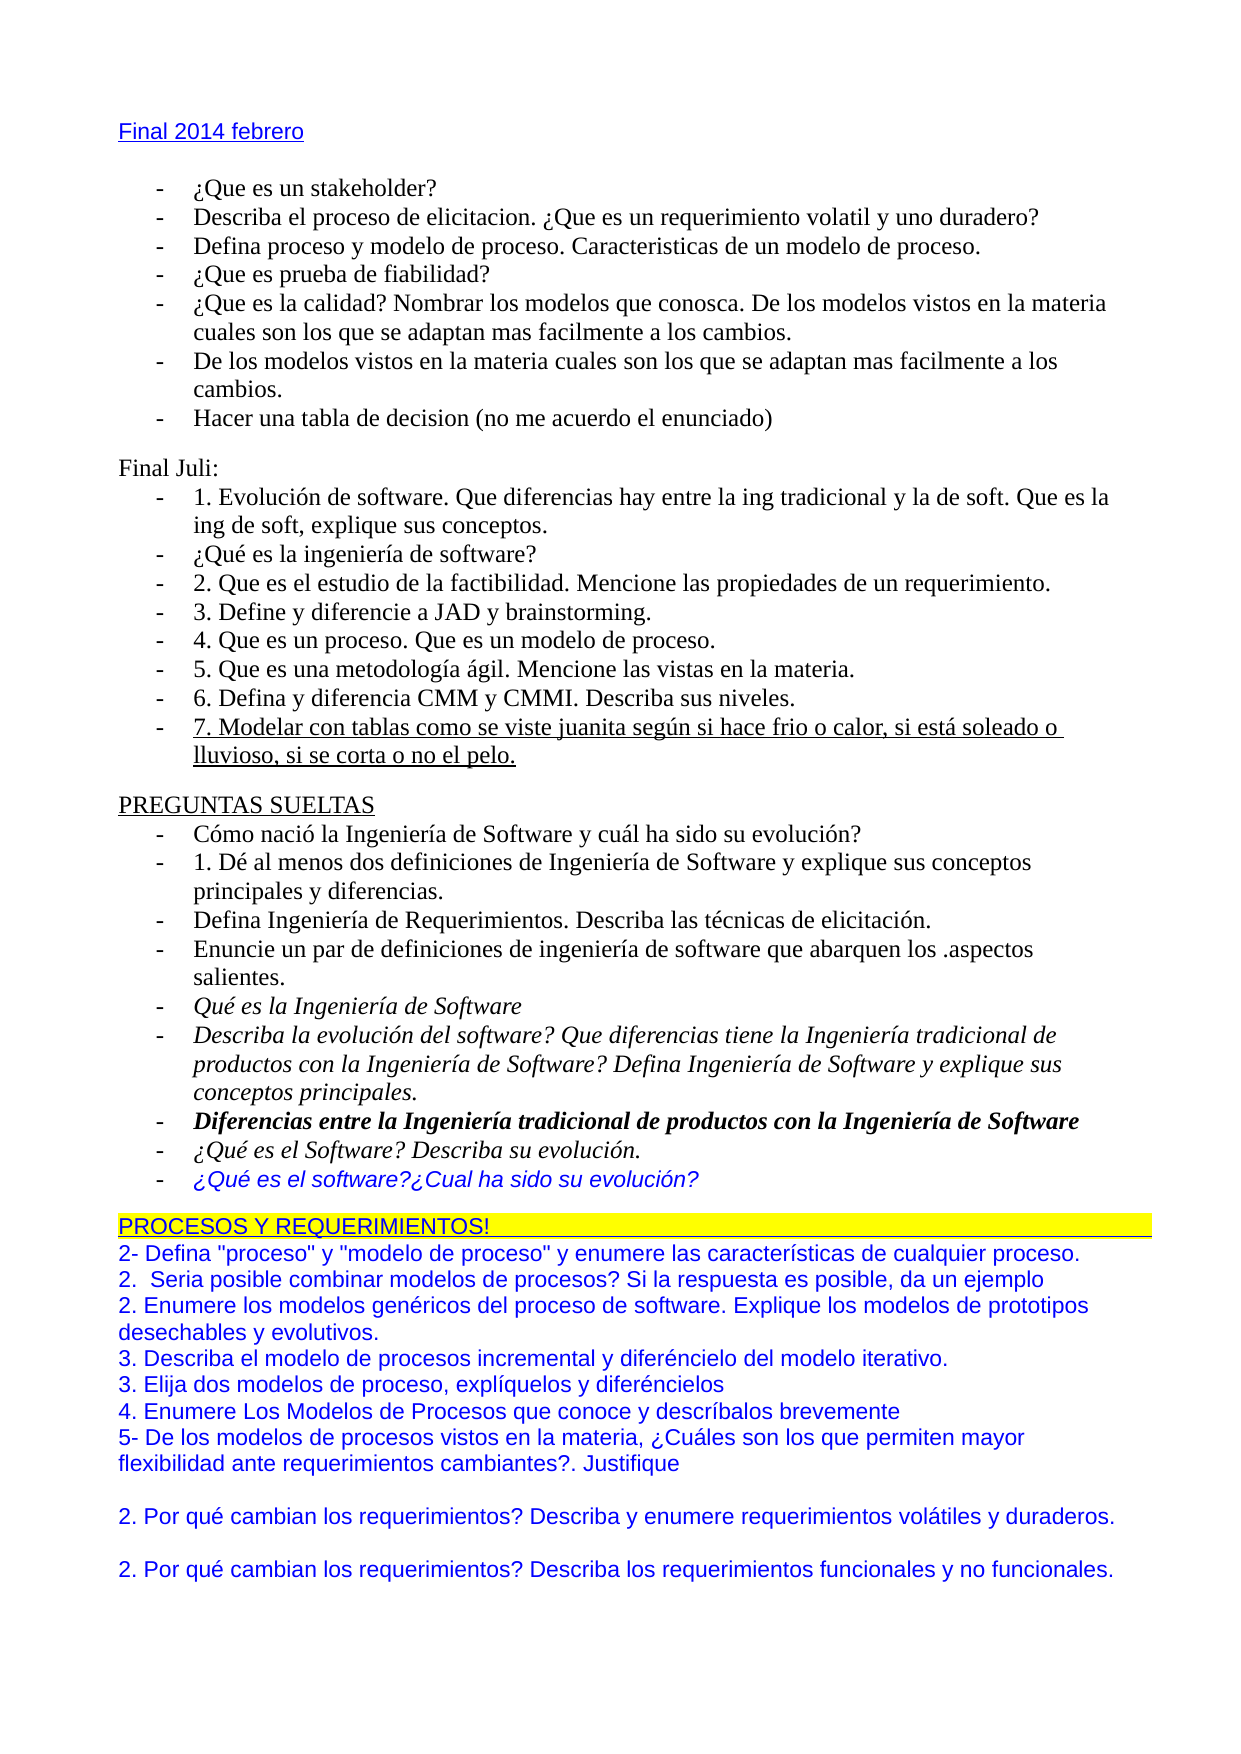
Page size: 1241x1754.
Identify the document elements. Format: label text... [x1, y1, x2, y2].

text 2. Por qué cambian los requerimientos? Describa y enumere requerimientos volátiles y duraderos. [118, 1503, 1122, 1529]
list Describa el proceso de elicitacion. ¿Que es un requerimiento volatil y uno duradero? [156, 202, 1122, 231]
list 7. Modelar con tablas como se viste juanita según si hace frio o calor, si está soleado o lluvioso, si se corta o no el pelo. [156, 712, 1122, 769]
list Cómo nació la Ingeniería de Software y cuál ha sido su evolución? [156, 819, 1122, 847]
list ¿Qué es el software?¿Cual ha sido su evolución? [156, 1164, 1122, 1192]
list 1. Dé al menos dos definiciones de Ingeniería de Software y explique sus conceptos principales y diferencias. [156, 847, 1122, 905]
text PREGUNTAS SUELTAS [118, 790, 1122, 819]
list De los modelos vistos en la materia cuales son los que se adaptan mas facilmente a los cambios. [156, 346, 1122, 403]
text Final 2014 febrero [118, 118, 1122, 144]
list 3. Define y diferencie a JAD y brainstorming. [156, 597, 1122, 625]
list 5. Que es una metodología ágil. Mencione las vistas en la materia. [156, 654, 1122, 683]
list Diferencias entre la Ingeniería tradicional de productos con la Ingeniería de Software [156, 1106, 1122, 1135]
list Defina proceso y modelo de proceso. Caracteristicas de un modelo de proceso. [156, 231, 1122, 259]
text 3. Describa el modelo de procesos incremental y diferéncielo del modelo iterativo. [118, 1345, 1122, 1371]
list ¿Que es un stakeholder? [156, 173, 1122, 202]
list Defina Ingeniería de Requerimientos. Describa las técnicas de elicitación. [156, 905, 1122, 934]
list ¿Qué es la ingeniería de software? [156, 539, 1122, 568]
list ¿Que es la calidad? Nombrar los modelos que conosca. De los modelos vistos en la materia cuales son los que se adaptan mas facilmente a los cambios. [156, 288, 1122, 346]
list 2. Que es el estudio de la factibilidad. Mencione las propiedades de un requerimiento. [156, 568, 1122, 597]
text 2- Defina "proceso" y "modelo de proceso" y enumere las características de cualquier proceso. [118, 1239, 1122, 1266]
text 2. Por qué cambian los requerimientos? Describa los requerimientos funcionales y no funcionales. [118, 1556, 1122, 1582]
list Qué es la Ingeniería de Software [156, 991, 1122, 1020]
list ¿Qué es el Software? Describa su evolución. [156, 1135, 1122, 1164]
list Enuncie un par de definiciones de ingeniería de software que abarquen los .aspectos salientes. [156, 934, 1122, 991]
text 5- De los modelos de procesos vistos en la materia, ¿Cuáles son los que permiten mayor flexibilidad ante requerimientos cambiantes?. Justifique [118, 1424, 1122, 1477]
text Final Juli: [118, 453, 1122, 482]
list Describa la evolución del software? Que diferencias tiene la Ingeniería tradicional de productos con la Ingeniería de Software? Defina Ingeniería de Software y explique sus conceptos principales. [156, 1020, 1122, 1106]
list 1. Evolución de software. Que diferencias hay entre la ing tradicional y la de soft. Que es la ing de soft, explique sus conceptos. [156, 482, 1122, 539]
list Hacer una tabla de decision (no me acuerdo el enunciado) [156, 403, 1122, 432]
list ¿Que es prueba de fiabilidad? [156, 259, 1122, 288]
text 3. Elija dos modelos de proceso, explíquelos y diferéncielos [118, 1371, 1122, 1398]
text 2. Seria posible combinar modelos de procesos? Si la respuesta es posible, da un ejemplo [118, 1266, 1122, 1292]
text 4. Enumere Los Modelos de Procesos que conoce y descríbalos brevemente [118, 1398, 1122, 1424]
text PROCESOS Y REQUERIMIENTOS! [118, 1213, 1122, 1236]
list 4. Que es un proceso. Que es un modelo de proceso. [156, 625, 1122, 654]
text 2. Enumere los modelos genéricos del proceso de software. Explique los modelos de prototipos desechables y evolutivos. [118, 1292, 1122, 1345]
list 6. Defina y diferencia CMM y CMMI. Describa sus niveles. [156, 683, 1122, 712]
